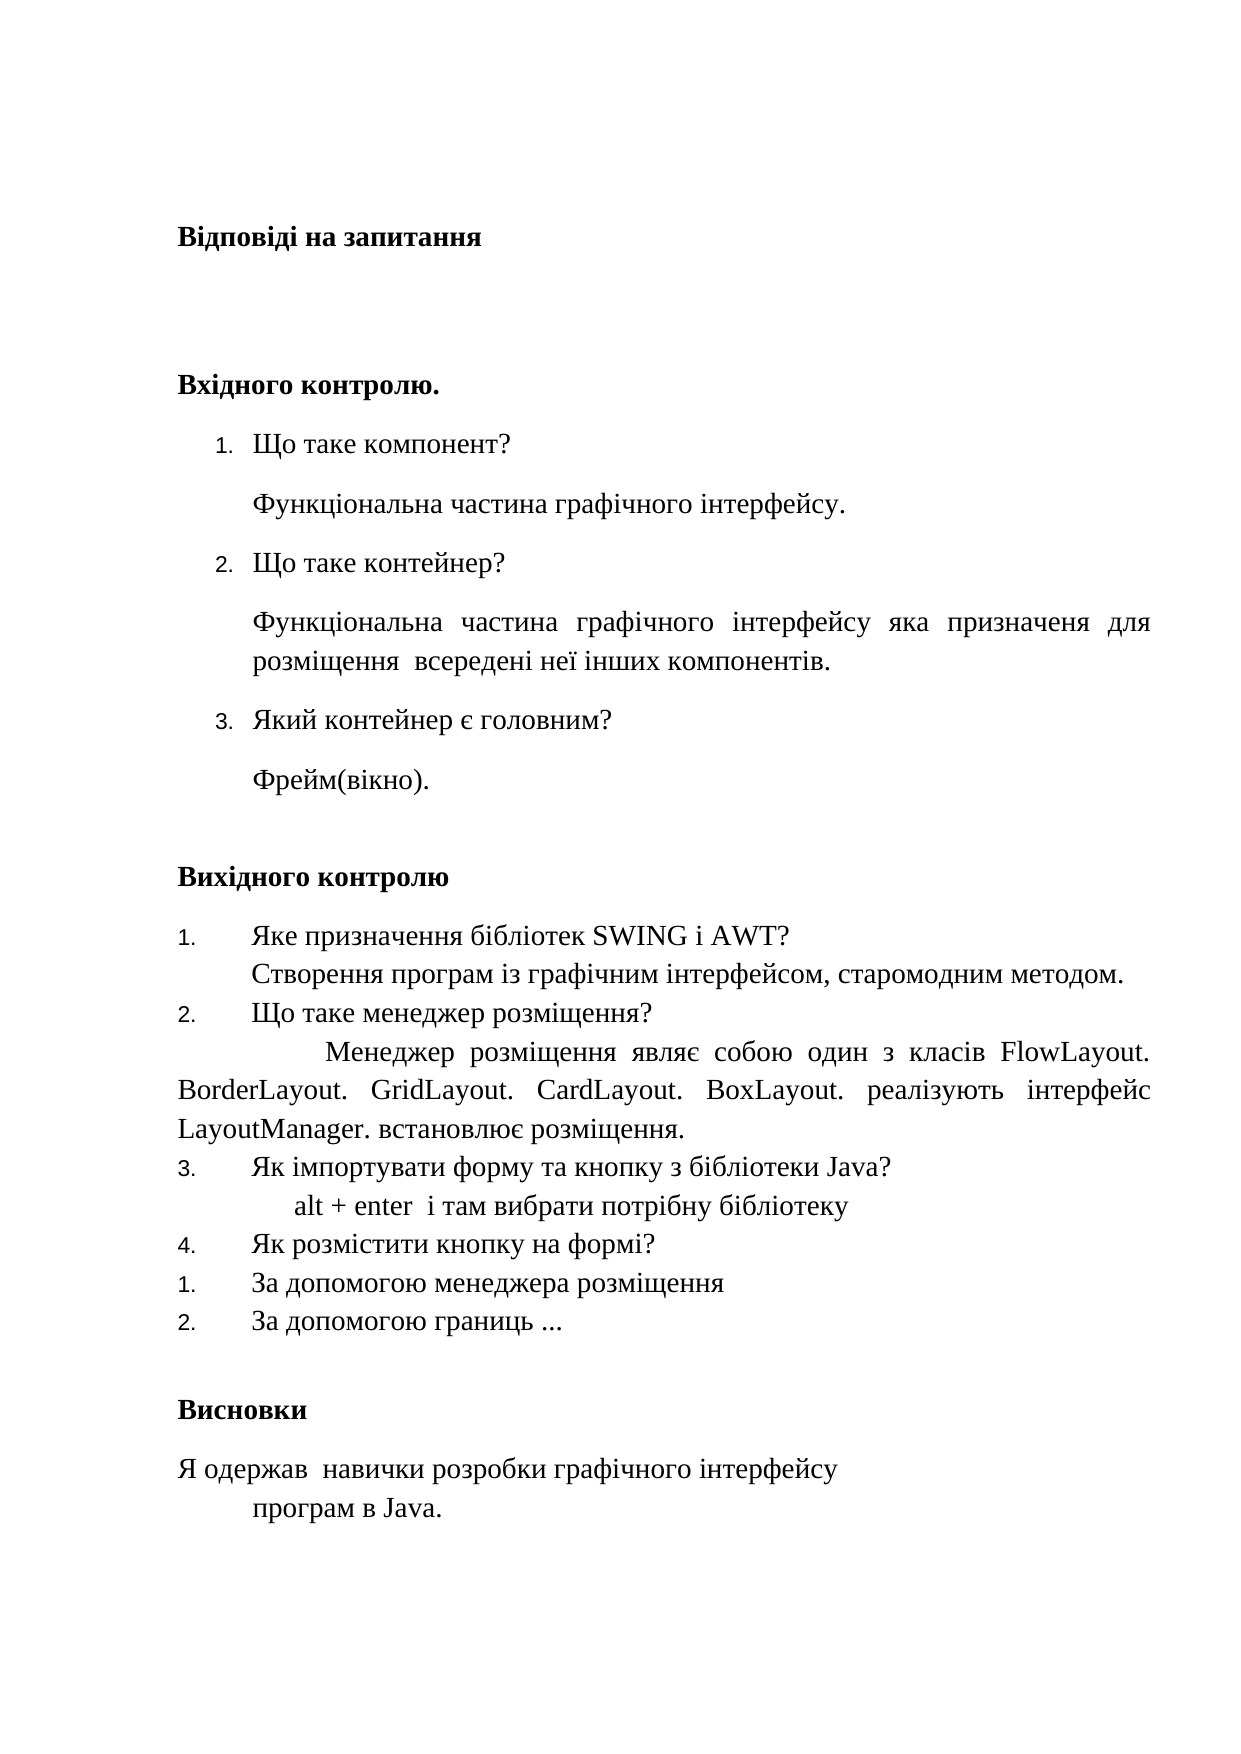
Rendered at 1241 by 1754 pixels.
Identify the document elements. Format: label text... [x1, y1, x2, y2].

text Відповіді на запитання [177, 219, 1152, 253]
list За допомогою менеджера розміщення [177, 1265, 1152, 1298]
text програм в Java. [177, 1490, 1152, 1523]
text Функціональна частина графічного інтерфейсу яка призначеня для розміщення всередені неї інших компонентів. [252, 604, 1152, 677]
list Що таке компонент? [215, 426, 1152, 460]
list Як імпортувати форму та кнопку з бібліотеки Java? [177, 1149, 1152, 1183]
list Що таке менеджер розміщення? [177, 995, 1152, 1029]
text Вхідного контролю. [177, 367, 1152, 401]
list Яке призначення бібліотек SWING i AWT? [177, 918, 1152, 952]
list Як розмістити кнопку на формі? [177, 1226, 1152, 1260]
list За допомогою границь ... [177, 1303, 1152, 1337]
text Фрейм(вікно). [252, 762, 1152, 795]
list Який контейнер є головним? [215, 702, 1152, 736]
text Менеджер розміщення являє собою один з класів FlowLayout. BorderLayout. GridLayout. CardLayout. BoxLayout. реалізують інтерфейс LayoutManager. встановлює розміщення. [177, 1034, 1152, 1144]
text Висновки [177, 1392, 1152, 1426]
text Функціональна частина графічного інтерфейсу. [252, 486, 1152, 519]
text Вихідного контролю [177, 859, 1152, 892]
text alt + enter і там вибрати потрібну бібліотеку [177, 1188, 1152, 1221]
text Я одержав навички розробки графічного інтерфейсу [177, 1451, 1152, 1485]
text Створення програм із графічним інтерфейсом, старомодним методом. [177, 957, 1152, 990]
list Що таке контейнер? [215, 545, 1152, 579]
